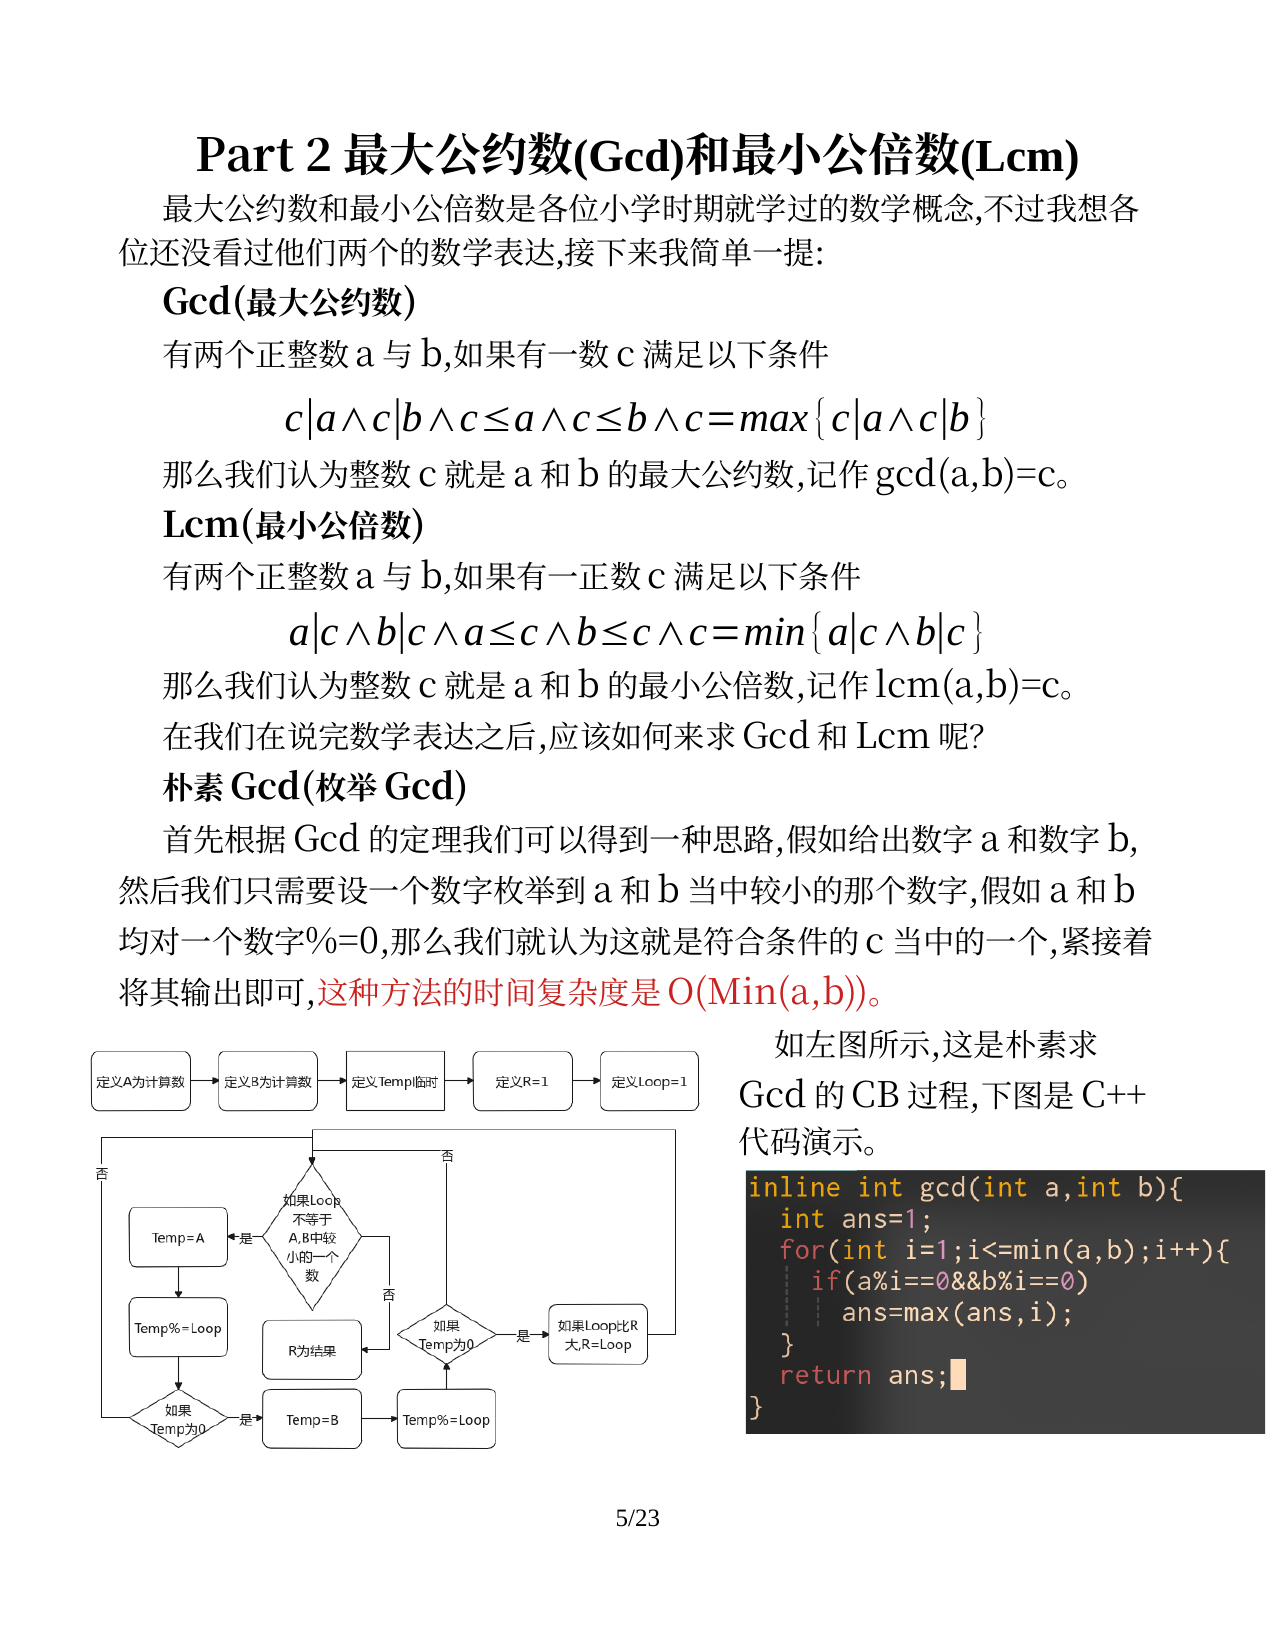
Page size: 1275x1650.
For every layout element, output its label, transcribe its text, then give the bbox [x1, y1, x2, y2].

picture [745, 1170, 1266, 1434]
text 朴素Gcd(枚举Gcd) [118, 759, 1157, 810]
text Part 2 最大公约数(Gcd)和最小公倍数(Lcm) [118, 118, 1157, 184]
text Gcd(最大公约数) [118, 274, 1157, 325]
picture [62, 1025, 739, 1469]
text 有两个正整数a与b,如果有一正数c满足以下条件 [118, 548, 1157, 599]
text 那么我们认为整数c就是a和b的最大公约数,记作gcd(a,b)=c。 [118, 376, 1157, 496]
text 首先根据Gcd的定理我们可以得到一种思路,假如给出数字a和数字b,然后我们只需要设一个数字枚举到a和b当中较小的那个数字,假如a和b均对一个数字%=0,那么我们就认为这就是符合条件的c当中的一个,紧接着将其输出即可,这种方法的时间复杂度是O(Min(a,b))。 [118, 810, 1157, 1015]
text 如左图所示,这是朴素求Gcd的CB过程,下图是C++代码演示。 [118, 1015, 1157, 1162]
text 那么我们认为整数c就是a和b的最小公倍数,记作lcm(a,b)=c。 [118, 599, 1157, 707]
text 有两个正整数a与b,如果有一数c满足以下条件 [118, 325, 1157, 376]
text Lcm(最小公倍数) [118, 496, 1157, 548]
text 最大公约数和最小公倍数是各位小学时期就学过的数学概念,不过我想各位还没看过他们两个的数学表达,接下来我简单一提: [118, 184, 1157, 274]
text 在我们在说完数学表达之后,应该如何来求Gcd和Lcm呢？ [118, 707, 1157, 759]
